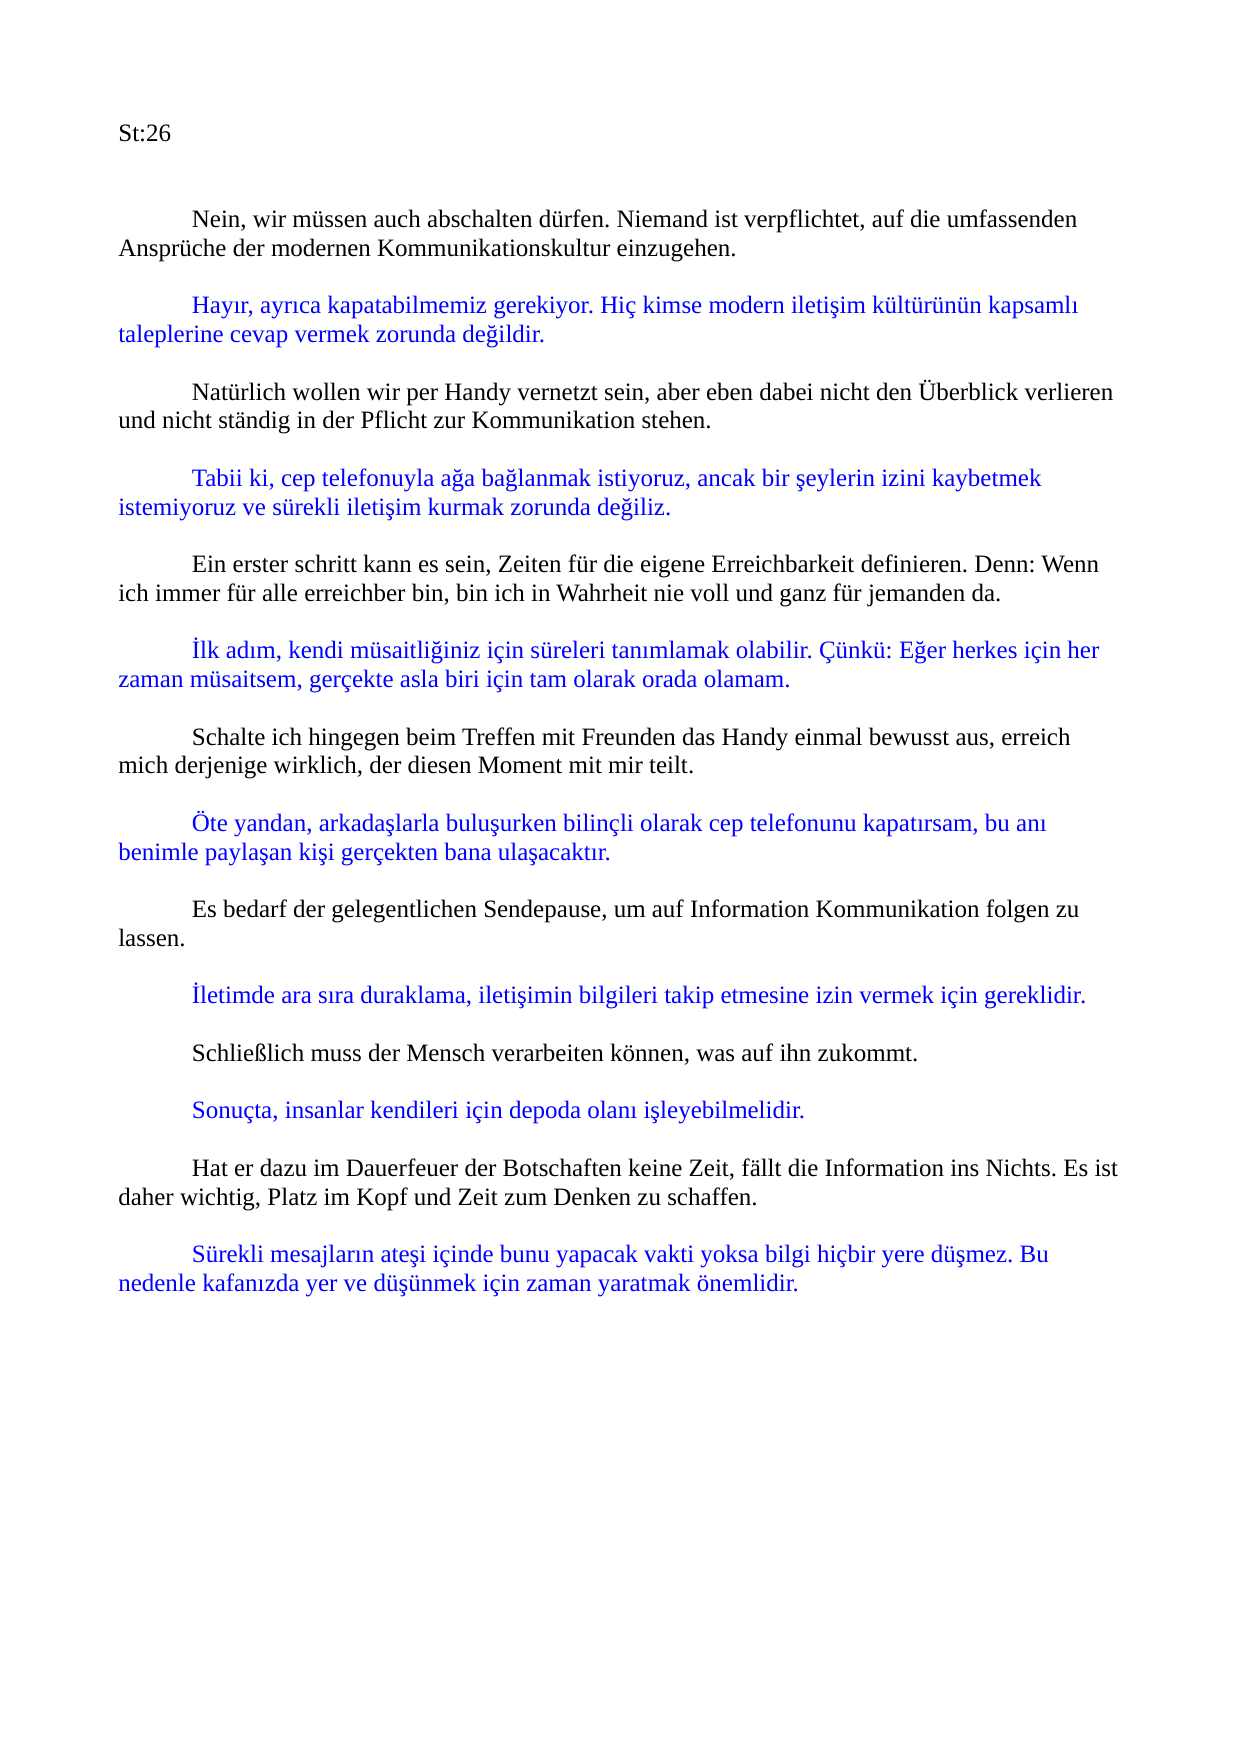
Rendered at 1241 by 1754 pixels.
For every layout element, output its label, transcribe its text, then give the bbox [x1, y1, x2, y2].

text Hayır, ayrıca kapatabilmemiz gerekiyor. Hiç kimse modern iletişim kültürünün kapsamlı taleplerine cevap vermek zorunda değildir. [118, 291, 1122, 348]
text Sürekli mesajların ateşi içinde bunu yapacak vakti yoksa bilgi hiçbir yere düşmez. Bu nedenle kafanızda yer ve düşünmek için zaman yaratmak önemlidir. [118, 1239, 1122, 1297]
text İletimde ara sıra duraklama, iletişimin bilgileri takip etmesine izin vermek için gereklidir. [118, 981, 1122, 1009]
text Hat er dazu im Dauerfeuer der Botschaften keine Zeit, fällt die Information ins Nichts. Es ist daher wichtig, Platz im Kopf und Zeit zum Denken zu schaffen. [118, 1153, 1122, 1211]
text Tabii ki, cep telefonuyla ağa bağlanmak istiyoruz, ancak bir şeylerin izini kaybetmek istemiyoruz ve sürekli iletişim kurmak zorunda değiliz. [118, 463, 1122, 521]
text Schalte ich hingegen beim Treffen mit Freunden das Handy einmal bewusst aus, erreich mich derjenige wirklich, der diesen Moment mit mir teilt. [118, 722, 1122, 779]
text Natürlich wollen wir per Handy vernetzt sein, aber eben dabei nicht den Überblick verlieren und nicht ständig in der Pflicht zur Kommunikation stehen. [118, 377, 1122, 434]
text Schließlich muss der Mensch verarbeiten können, was auf ihn zukommt. [118, 1038, 1122, 1067]
text Öte yandan, arkadaşlarla buluşurken bilinçli olarak cep telefonunu kapatırsam, bu anı benimle paylaşan kişi gerçekten bana ulaşacaktır. [118, 808, 1122, 866]
text Sonuçta, insanlar kendileri için depoda olanı işleyebilmelidir. [118, 1096, 1122, 1124]
text Nein, wir müssen auch abschalten dürfen. Niemand ist verpflichtet, auf die umfassenden Ansprüche der modernen Kommunikationskultur einzugehen. [118, 204, 1122, 262]
text Ein erster schritt kann es sein, Zeiten für die eigene Erreichbarkeit definieren. Denn: Wenn ich immer für alle erreichber bin, bin ich in Wahrheit nie voll und ganz für jemanden da. [118, 549, 1122, 607]
text St:26 [118, 118, 1122, 147]
text Es bedarf der gelegentlichen Sendepause, um auf Information Kommunikation folgen zu lassen. [118, 894, 1122, 952]
text İlk adım, kendi müsaitliğiniz için süreleri tanımlamak olabilir. Çünkü: Eğer herkes için her zaman müsaitsem, gerçekte asla biri için tam olarak orada olamam. [118, 636, 1122, 693]
